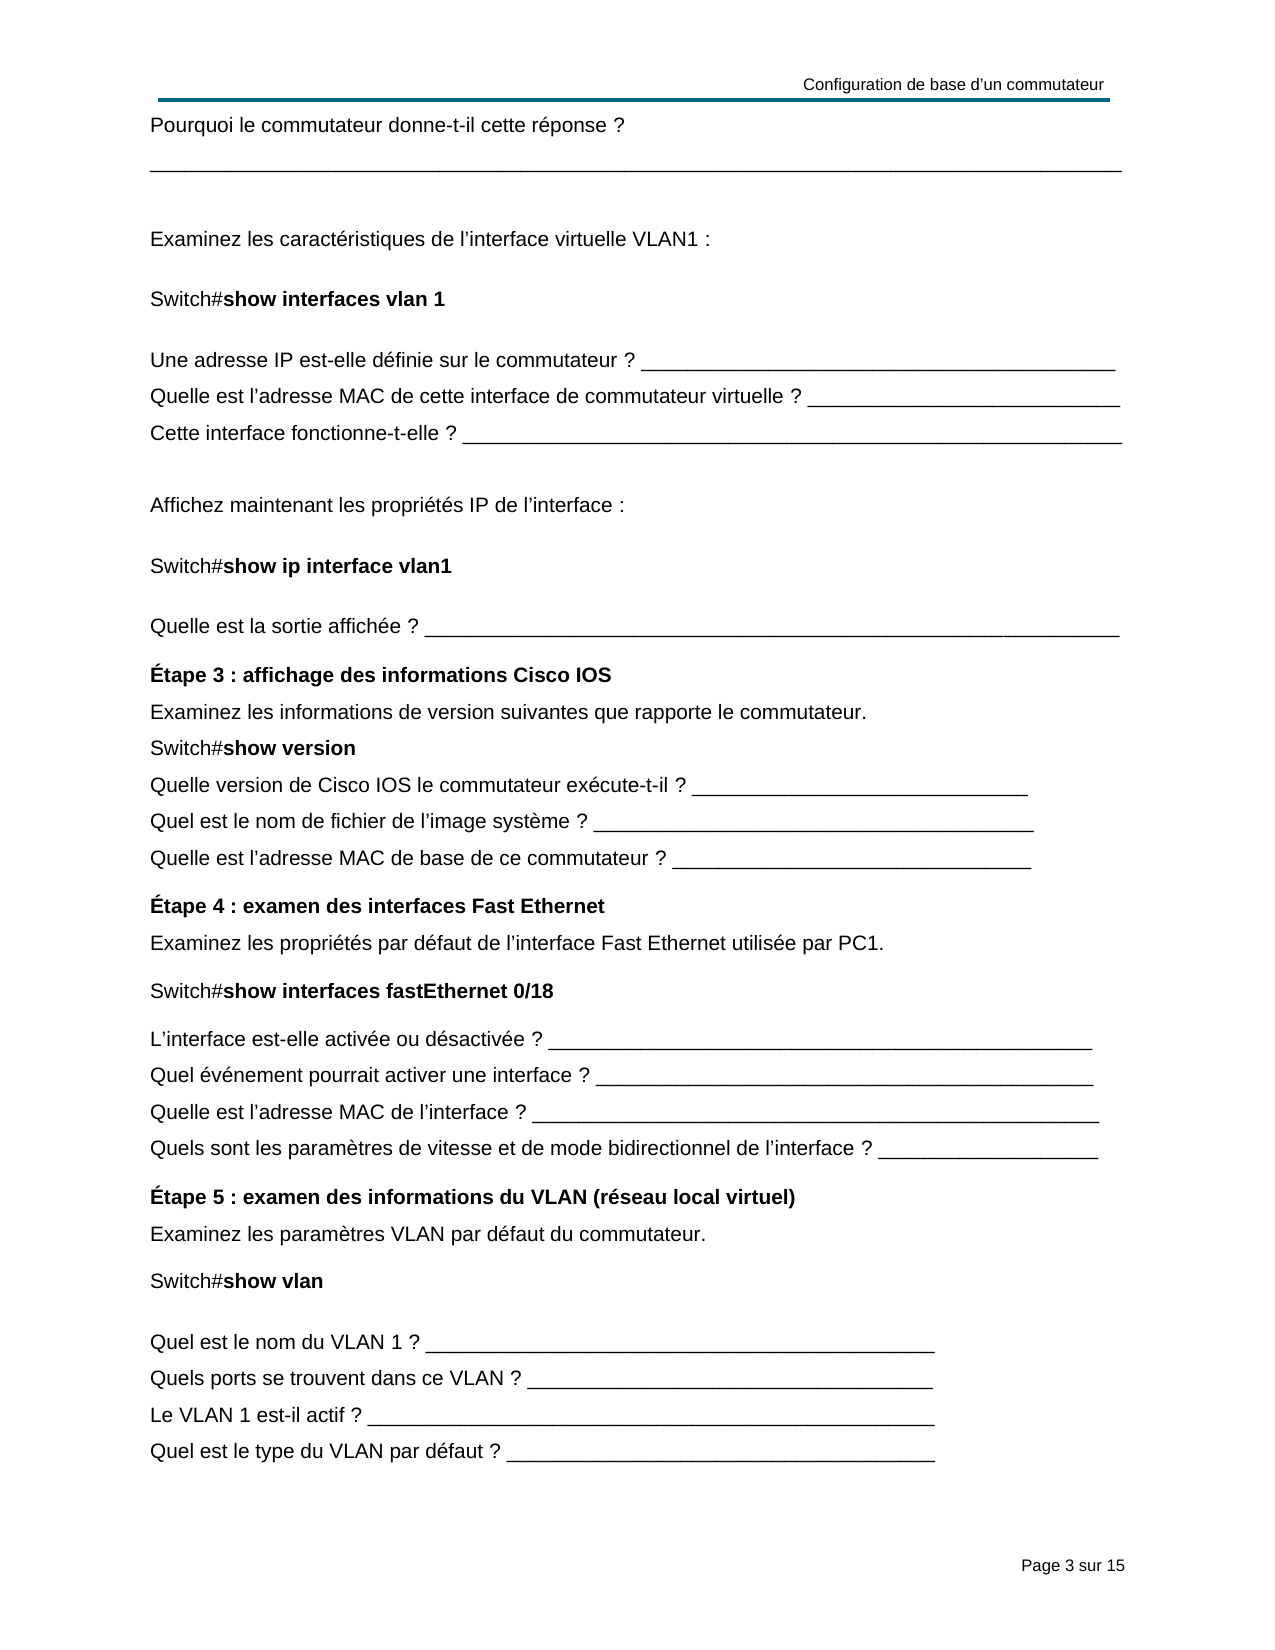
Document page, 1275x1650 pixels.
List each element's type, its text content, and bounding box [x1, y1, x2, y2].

text Une adresse IP est-elle définie sur le commutateur ? _________________________________________ [150, 347, 1125, 371]
text Switch#show interfaces vlan 1 [150, 287, 1125, 311]
text Affichez maintenant les propriétés IP de l’interface : [150, 493, 1125, 517]
text Examinez les paramètres VLAN par défaut du commutateur. [150, 1221, 1125, 1245]
text Pourquoi le commutateur donne-t-il cette réponse ? [150, 112, 1125, 136]
text Étape 5 : examen des informations du VLAN (réseau local virtuel) [150, 1185, 1125, 1209]
text Switch#show vlan [150, 1269, 1125, 1293]
text Examinez les propriétés par défaut de l’interface Fast Ethernet utilisée par PC1. [150, 931, 1125, 955]
text Cette interface fonctionne-t-elle ? _________________________________________________________ [150, 420, 1125, 444]
text Switch#show interfaces fastEthernet 0/18 [150, 979, 1125, 1003]
text ____________________________________________________________________________________ [150, 149, 1125, 173]
text Switch#show ip interface vlan1 [150, 554, 1125, 578]
text Quelle est la sortie affichée ? ____________________________________________________________ [150, 614, 1125, 638]
text Quel est le nom du VLAN 1 ? ____________________________________________ [150, 1330, 1125, 1354]
text Quels ports se trouvent dans ce VLAN ? ___________________________________ [150, 1366, 1125, 1390]
text Quels sont les paramètres de vitesse et de mode bidirectionnel de l’interface ? ___________________ [150, 1136, 1125, 1160]
text Quel est le nom de fichier de l’image système ? ______________________________________ [150, 809, 1125, 833]
text Quel est le type du VLAN par défaut ? _____________________________________ [150, 1439, 1125, 1463]
text Quelle version de Cisco IOS le commutateur exécute-t-il ? _____________________________ [150, 772, 1125, 796]
text Quelle est l’adresse MAC de l’interface ? _________________________________________________ [150, 1099, 1125, 1123]
text L’interface est-elle activée ou désactivée ? _______________________________________________ [150, 1027, 1125, 1051]
text Le VLAN 1 est-il actif ? _________________________________________________ [150, 1403, 1125, 1427]
text Étape 4 : examen des interfaces Fast Ethernet [150, 894, 1125, 918]
text Examinez les informations de version suivantes que rapporte le commutateur. [150, 699, 1125, 723]
text Quel événement pourrait activer une interface ? ___________________________________________ [150, 1063, 1125, 1087]
text Examinez les caractéristiques de l’interface virtuelle VLAN1 : [150, 227, 1125, 251]
text Quelle est l’adresse MAC de cette interface de commutateur virtuelle ? ___________________________ [150, 384, 1125, 408]
text Quelle est l’adresse MAC de base de ce commutateur ? _______________________________ [150, 845, 1125, 869]
text Switch#show version [150, 736, 1125, 760]
text Étape 3 : affichage des informations Cisco IOS [150, 663, 1125, 687]
